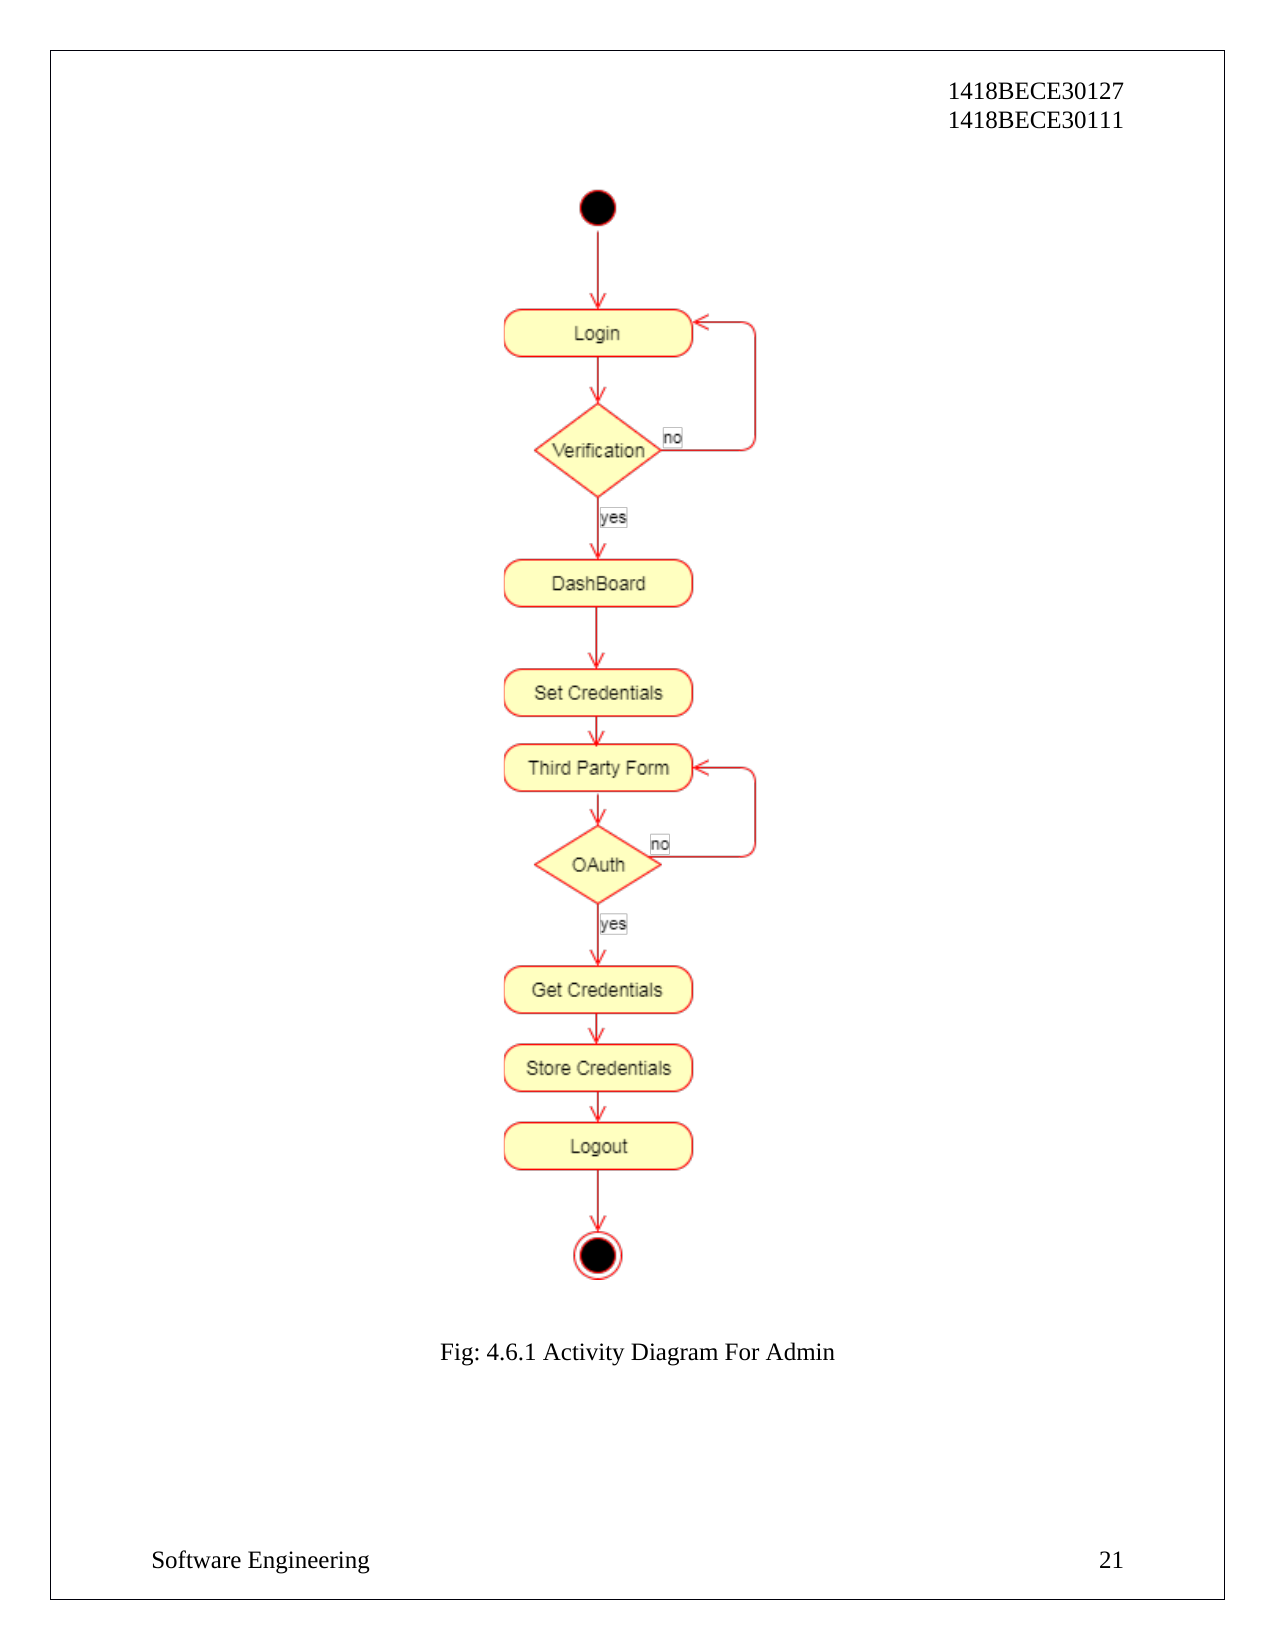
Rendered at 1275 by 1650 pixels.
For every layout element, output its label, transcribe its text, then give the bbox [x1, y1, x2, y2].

text Fig: 4.6.1 Activity Diagram For Admin [151, 1337, 1124, 1366]
picture [503, 184, 772, 1280]
